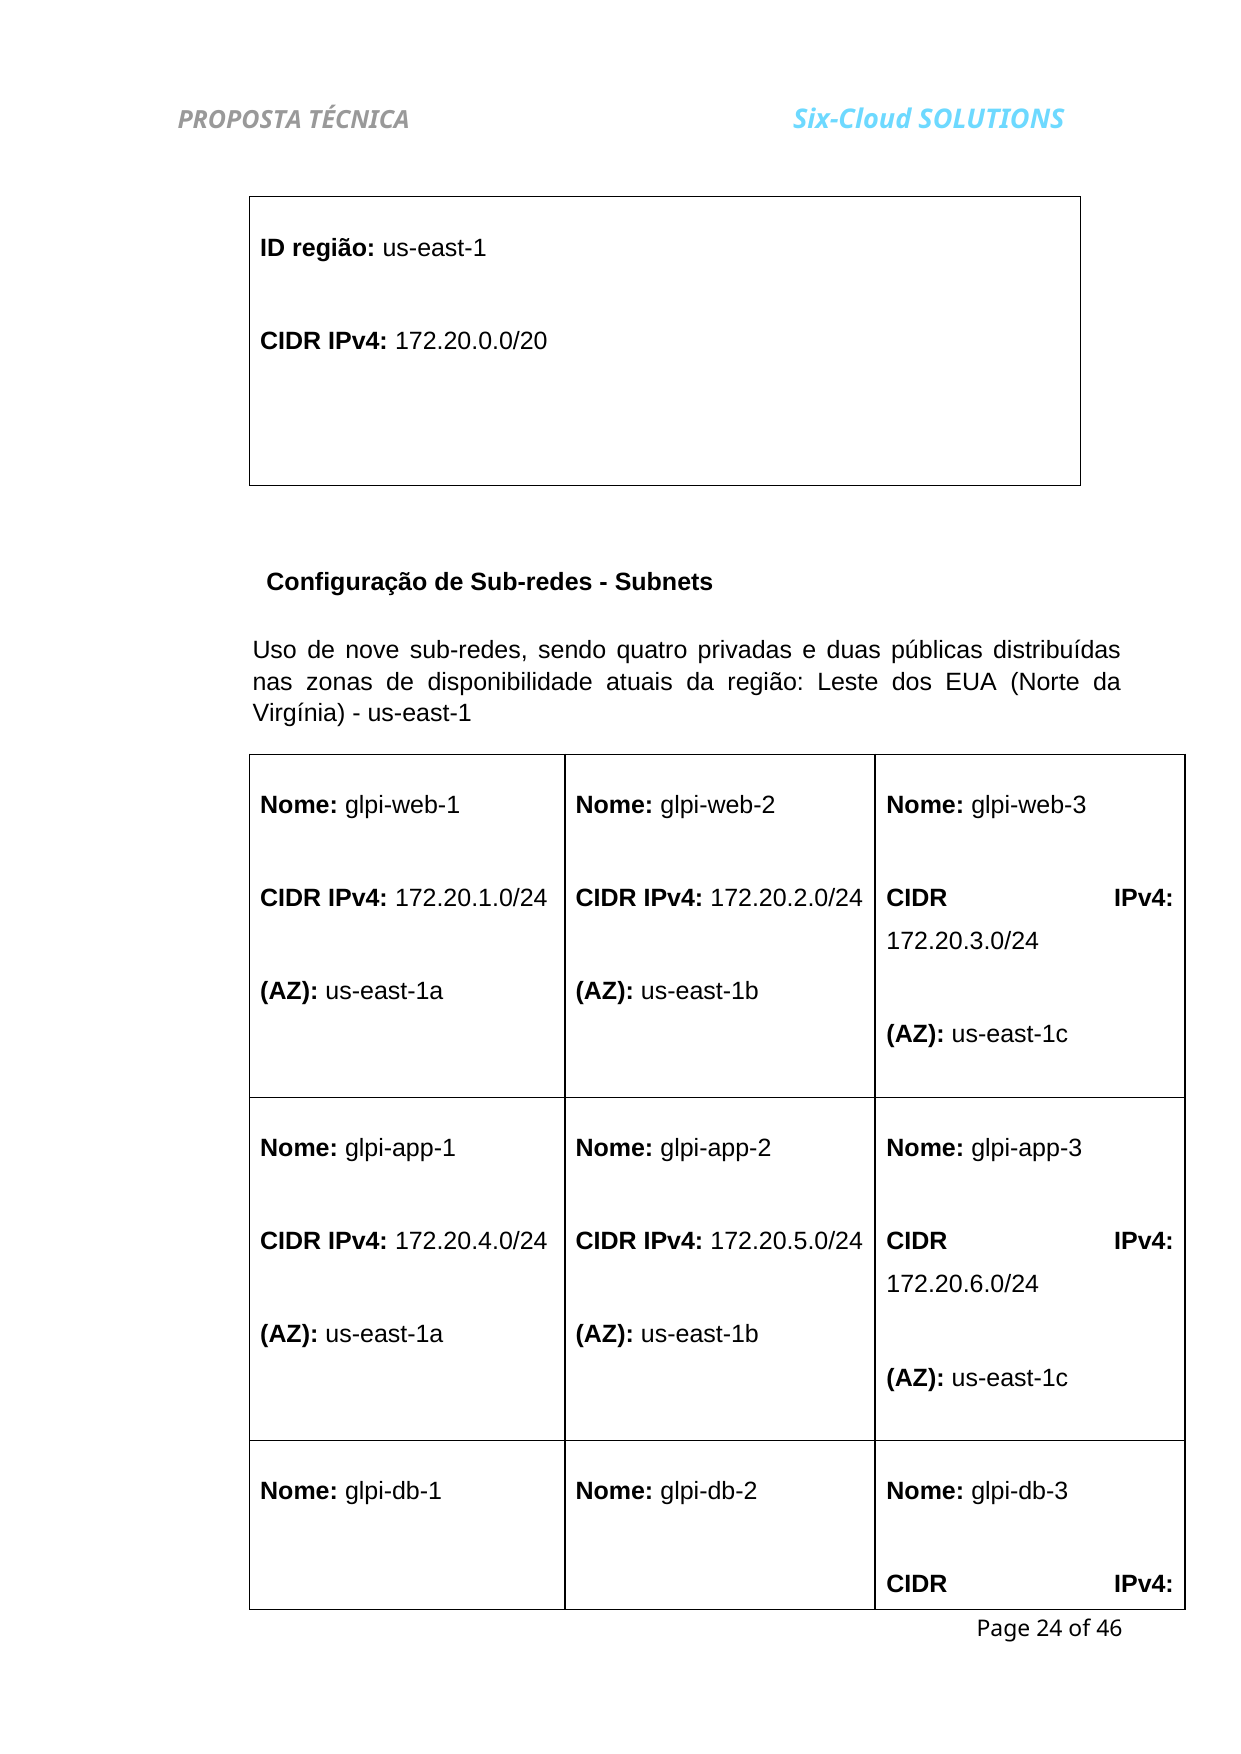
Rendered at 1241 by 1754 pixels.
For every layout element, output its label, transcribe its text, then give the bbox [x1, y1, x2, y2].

table_cell Nome: glpi-app-3 CIDR IPv4: 172.20.6.0/24 (AZ): us-east-1c [876, 1098, 1184, 1440]
text Uso de nove sub-redes, sendo quatro privadas e duas públicas distribuídas nas zonas de disponibilidade atuais da região: Leste dos EUA (Norte da Virgínia) - us-east-1 [252, 635, 1122, 726]
table_header Nome: glpi-web-2 CIDR IPv4: 172.20.2.0/24 (AZ): us-east-1b [566, 755, 874, 1097]
table_cell Nome: glpi-db-2 [566, 1441, 874, 1608]
table_cell Nome: glpi-db-3 CIDR IPv4: [876, 1441, 1184, 1608]
table_cell ID região: us-east-1 CIDR IPv4: 172.20.0.0/20 [250, 197, 1080, 485]
table_cell Nome: glpi-db-1 [250, 1441, 564, 1608]
table_header Nome: glpi-web-3 CIDR IPv4: 172.20.3.0/24 (AZ): us-east-1c [876, 755, 1184, 1097]
table_cell Nome: glpi-app-1 CIDR IPv4: 172.20.4.0/24 (AZ): us-east-1a [250, 1098, 564, 1440]
text Configuração de Sub-redes - Subnets [177, 567, 1122, 596]
table_cell Nome: glpi-app-2 CIDR IPv4: 172.20.5.0/24 (AZ): us-east-1b [566, 1098, 874, 1440]
table_header Nome: glpi-web-1 CIDR IPv4: 172.20.1.0/24 (AZ): us-east-1a [250, 755, 564, 1097]
